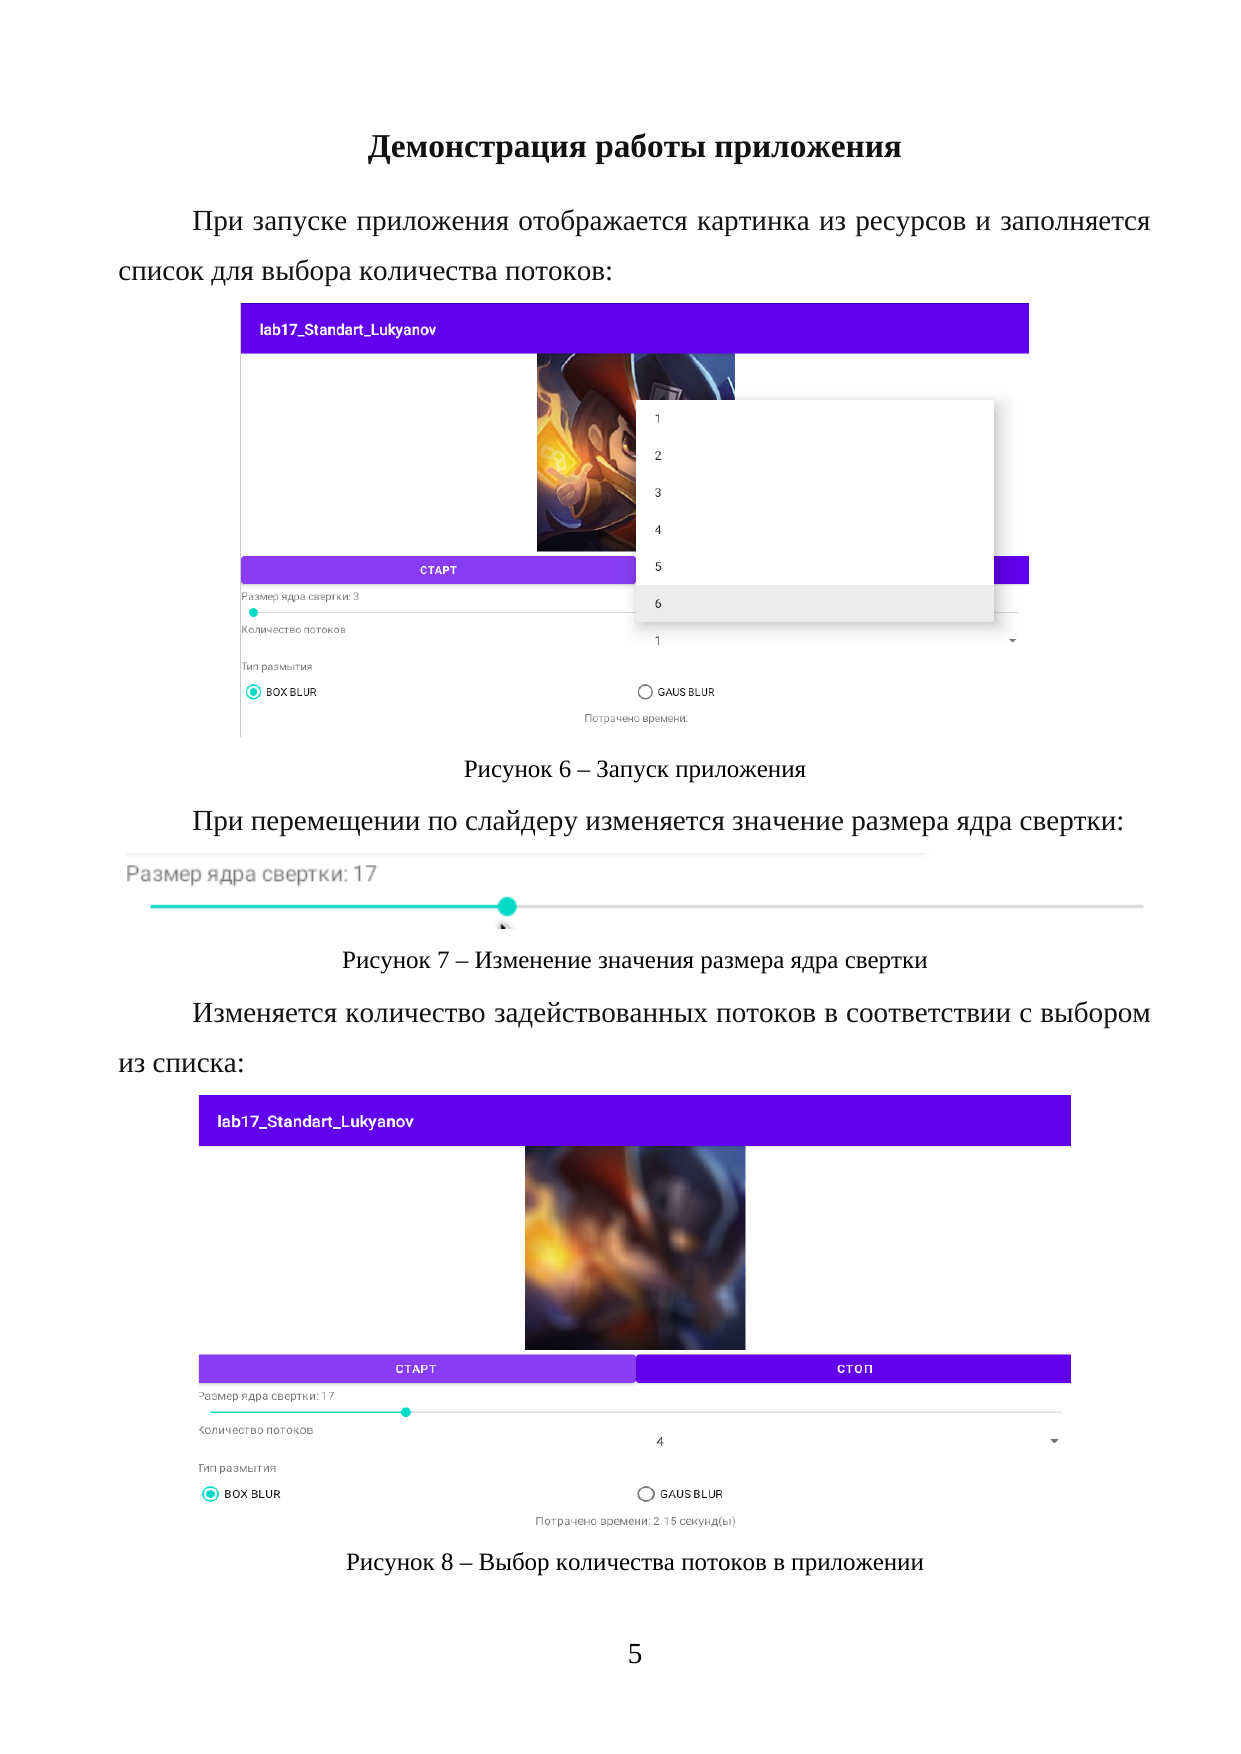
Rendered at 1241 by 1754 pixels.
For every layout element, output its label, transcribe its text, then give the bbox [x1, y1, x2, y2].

text При перемещении по слайдеру изменяется значение размера ядра свертки: [118, 803, 1152, 837]
text Изменяется количество задействованных потоков в соответствии с выбором из списка: [118, 995, 1152, 1079]
text Демонстрация работы приложения [118, 126, 1152, 164]
text Рисунок 8 – Выбор количества потоков в приложении [118, 1547, 1152, 1575]
text Рисунок 7 – Изменение значения размера ядра свертки [118, 945, 1152, 974]
text Рисунок 6 – Запуск приложения [118, 754, 1152, 782]
text При запуске приложения отображается картинка из ресурсов и заполняется список для выбора количества потоков: [118, 203, 1152, 287]
